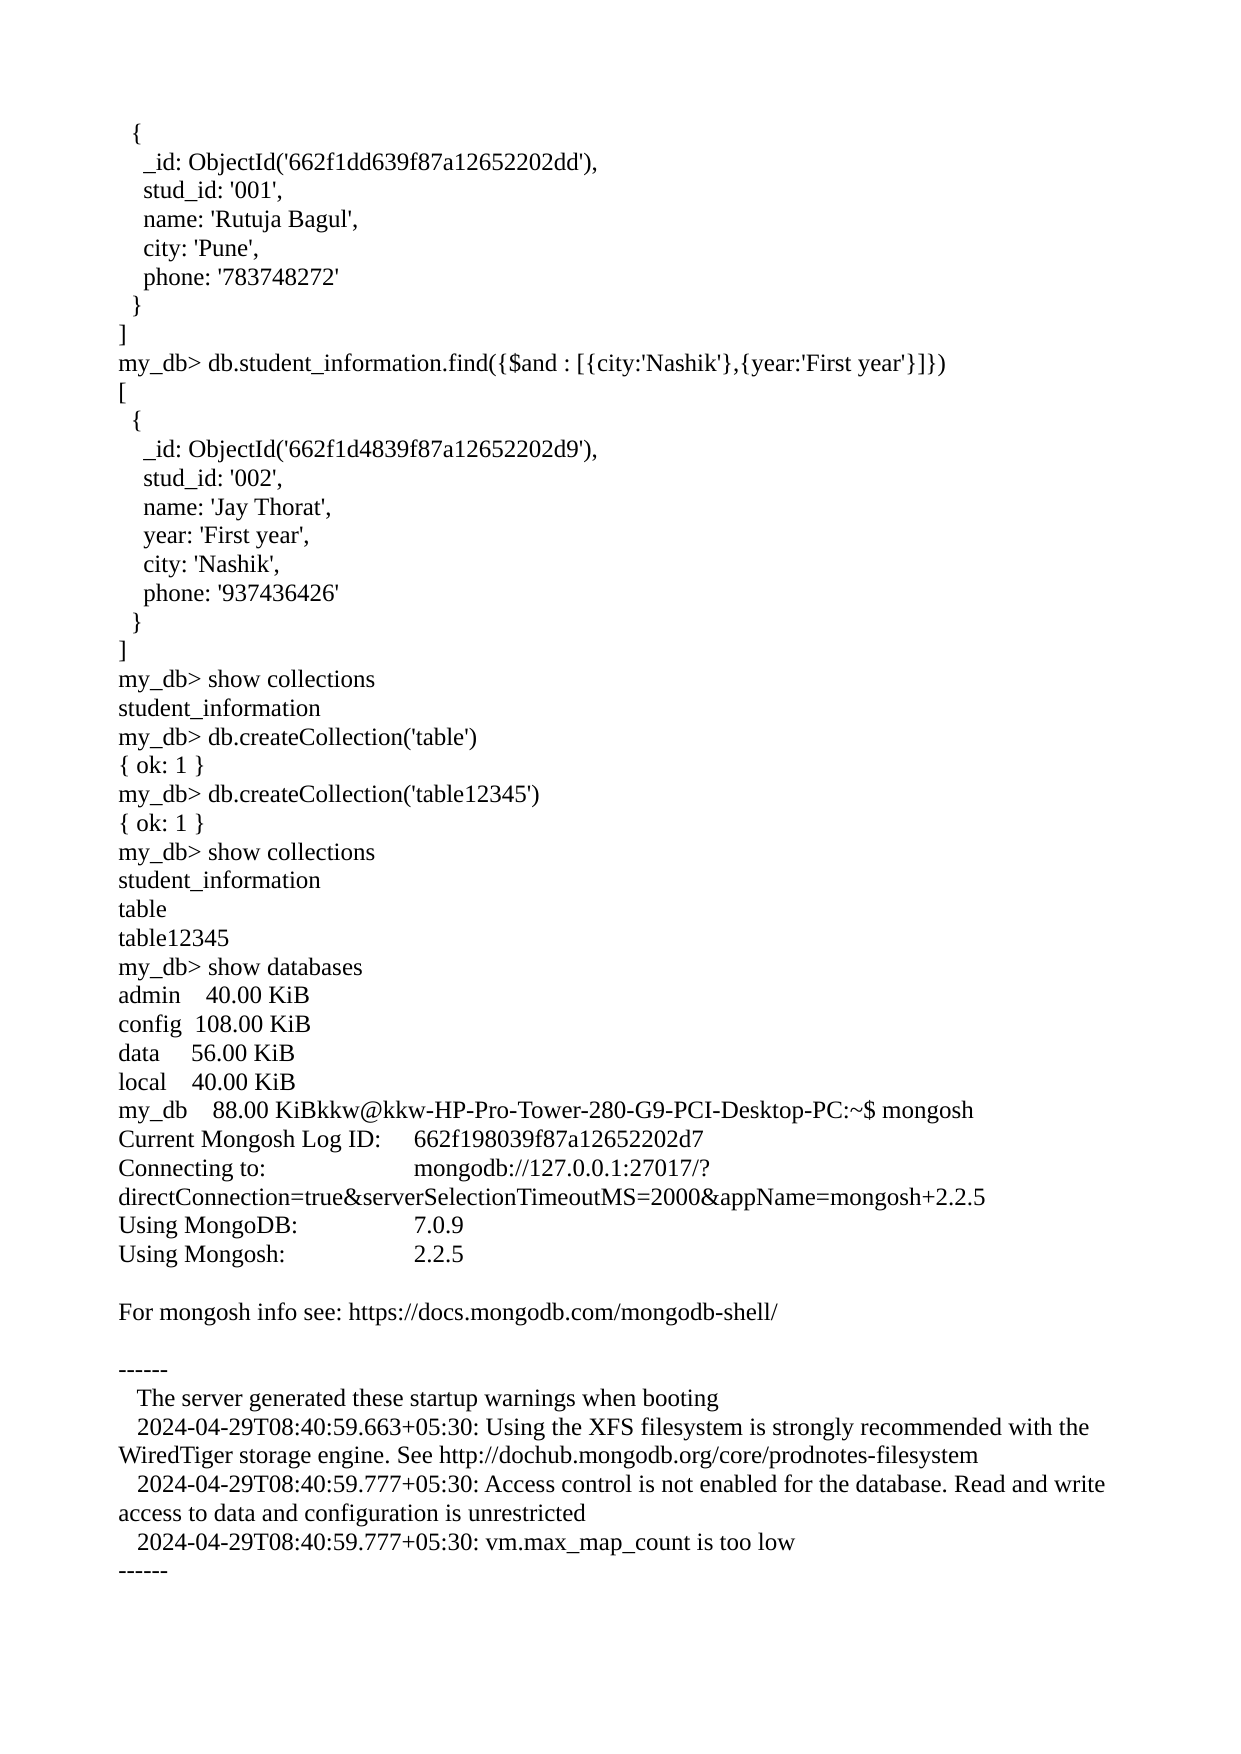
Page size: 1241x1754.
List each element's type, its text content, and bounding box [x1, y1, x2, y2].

text admin 40.00 KiB [118, 981, 1122, 1009]
text The server generated these startup warnings when booting [118, 1383, 1122, 1412]
text _id: ObjectId('662f1d4839f87a12652202d9'), [118, 434, 1122, 463]
text ] [118, 319, 1122, 348]
text my_db> show collections [118, 837, 1122, 866]
text ] [118, 636, 1122, 664]
text data 56.00 KiB [118, 1038, 1122, 1067]
text _id: ObjectId('662f1dd639f87a12652202dd'), [118, 147, 1122, 176]
text Using MongoDB: 7.0.9 [118, 1211, 1122, 1239]
text year: 'First year', [118, 521, 1122, 549]
text { [118, 118, 1122, 147]
text table12345 [118, 923, 1122, 952]
text stud_id: '002', [118, 463, 1122, 492]
text phone: '783748272' [118, 262, 1122, 291]
text Current Mongosh Log ID: 662f198039f87a12652202d7 [118, 1124, 1122, 1153]
text student_information [118, 866, 1122, 894]
text student_information [118, 693, 1122, 722]
text For mongosh info see: https://docs.mongodb.com/mongodb-shell/ [118, 1297, 1122, 1326]
text my_db> show databases [118, 952, 1122, 981]
text } [118, 291, 1122, 319]
text { [118, 406, 1122, 434]
text city: 'Nashik', [118, 549, 1122, 578]
text stud_id: '001', [118, 176, 1122, 204]
text phone: '937436426' [118, 578, 1122, 607]
text 2024-04-29T08:40:59.777+05:30: Access control is not enabled for the database. Read and write access to data and configuration is unrestricted [118, 1469, 1122, 1527]
text my_db 88.00 KiBkkw@kkw-HP-Pro-Tower-280-G9-PCI-Desktop-PC:~$ mongosh [118, 1096, 1122, 1124]
text } [118, 607, 1122, 636]
text 2024-04-29T08:40:59.777+05:30: vm.max_map_count is too low [118, 1527, 1122, 1556]
text city: 'Pune', [118, 233, 1122, 262]
text 2024-04-29T08:40:59.663+05:30: Using the XFS filesystem is strongly recommended with the WiredTiger storage engine. See http://dochub.mongodb.org/core/prodnotes-filesystem [118, 1412, 1122, 1469]
text { ok: 1 } [118, 751, 1122, 779]
text my_db> db.student_information.find({$and : [{city:'Nashik'},{year:'First year'}]}) [118, 348, 1122, 377]
text name: 'Rutuja Bagul', [118, 204, 1122, 233]
text table [118, 894, 1122, 923]
text Using Mongosh: 2.2.5 [118, 1239, 1122, 1268]
text config 108.00 KiB [118, 1009, 1122, 1038]
text ------ [118, 1354, 1122, 1383]
text Connecting to: mongodb://127.0.0.1:27017/?directConnection=true&serverSelectionTimeoutMS=2000&appName=mongosh+2.2.5 [118, 1153, 1122, 1211]
text name: 'Jay Thorat', [118, 492, 1122, 521]
text [ [118, 377, 1122, 406]
text my_db> show collections [118, 664, 1122, 693]
text { ok: 1 } [118, 808, 1122, 837]
text my_db> db.createCollection('table') [118, 722, 1122, 751]
text ------ [118, 1556, 1122, 1584]
text local 40.00 KiB [118, 1067, 1122, 1096]
text my_db> db.createCollection('table12345') [118, 779, 1122, 808]
